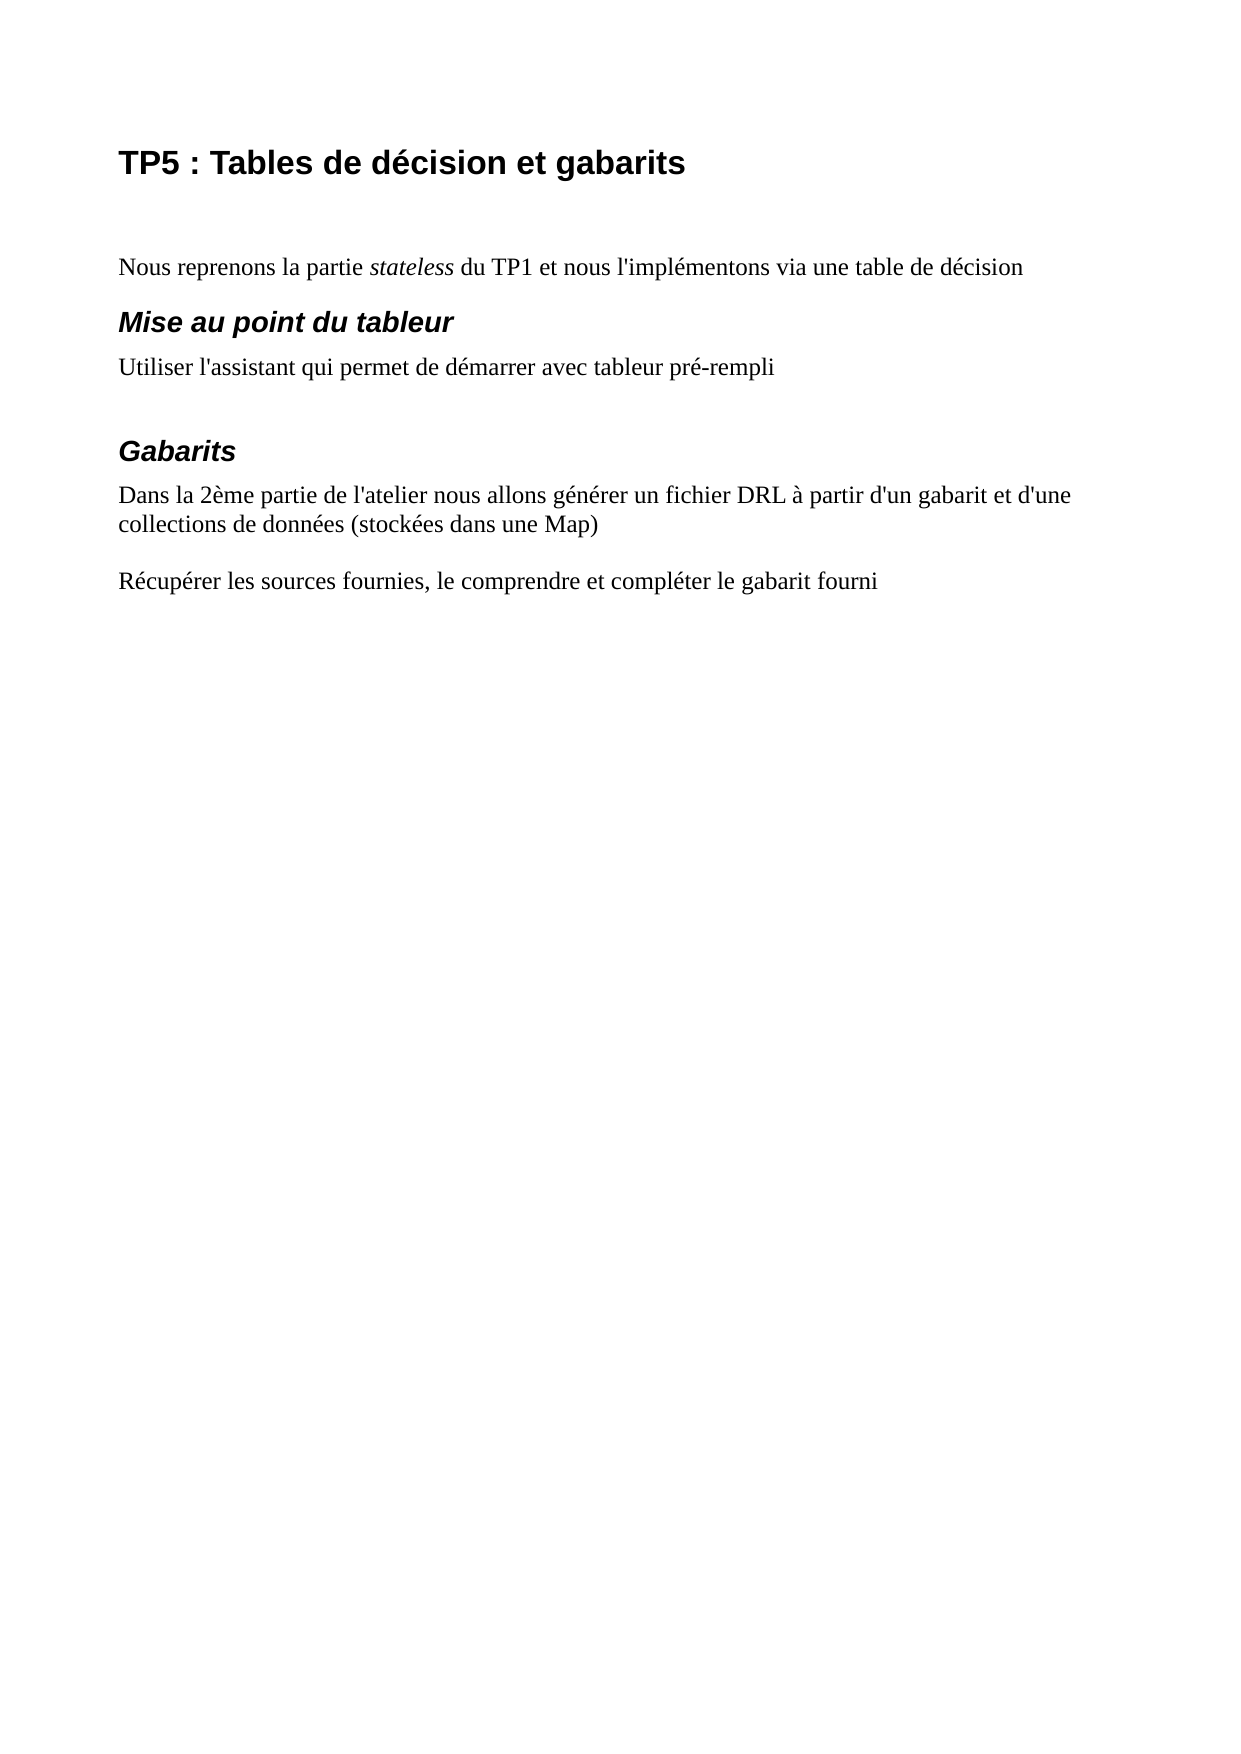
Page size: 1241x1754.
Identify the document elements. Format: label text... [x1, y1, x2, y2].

text Nous reprenons la partie stateless du TP1 et nous l'implémentons via une table de décision [118, 252, 1122, 281]
text Récupérer les sources fournies, le comprendre et compléter le gabarit fourni [118, 566, 1122, 595]
text Dans la 2ème partie de l'atelier nous allons générer un fichier DRL à partir d'un gabarit et d'une collections de données (stockées dans une Map) [118, 480, 1122, 538]
subtitle Gabarits [118, 434, 1122, 468]
subtitle TP5 : Tables de décision et gabarits [118, 143, 1122, 182]
text Utiliser l'assistant qui permet de démarrer avec tableur pré-rempli [118, 352, 1122, 380]
subtitle Mise au point du tableur [118, 306, 1122, 339]
